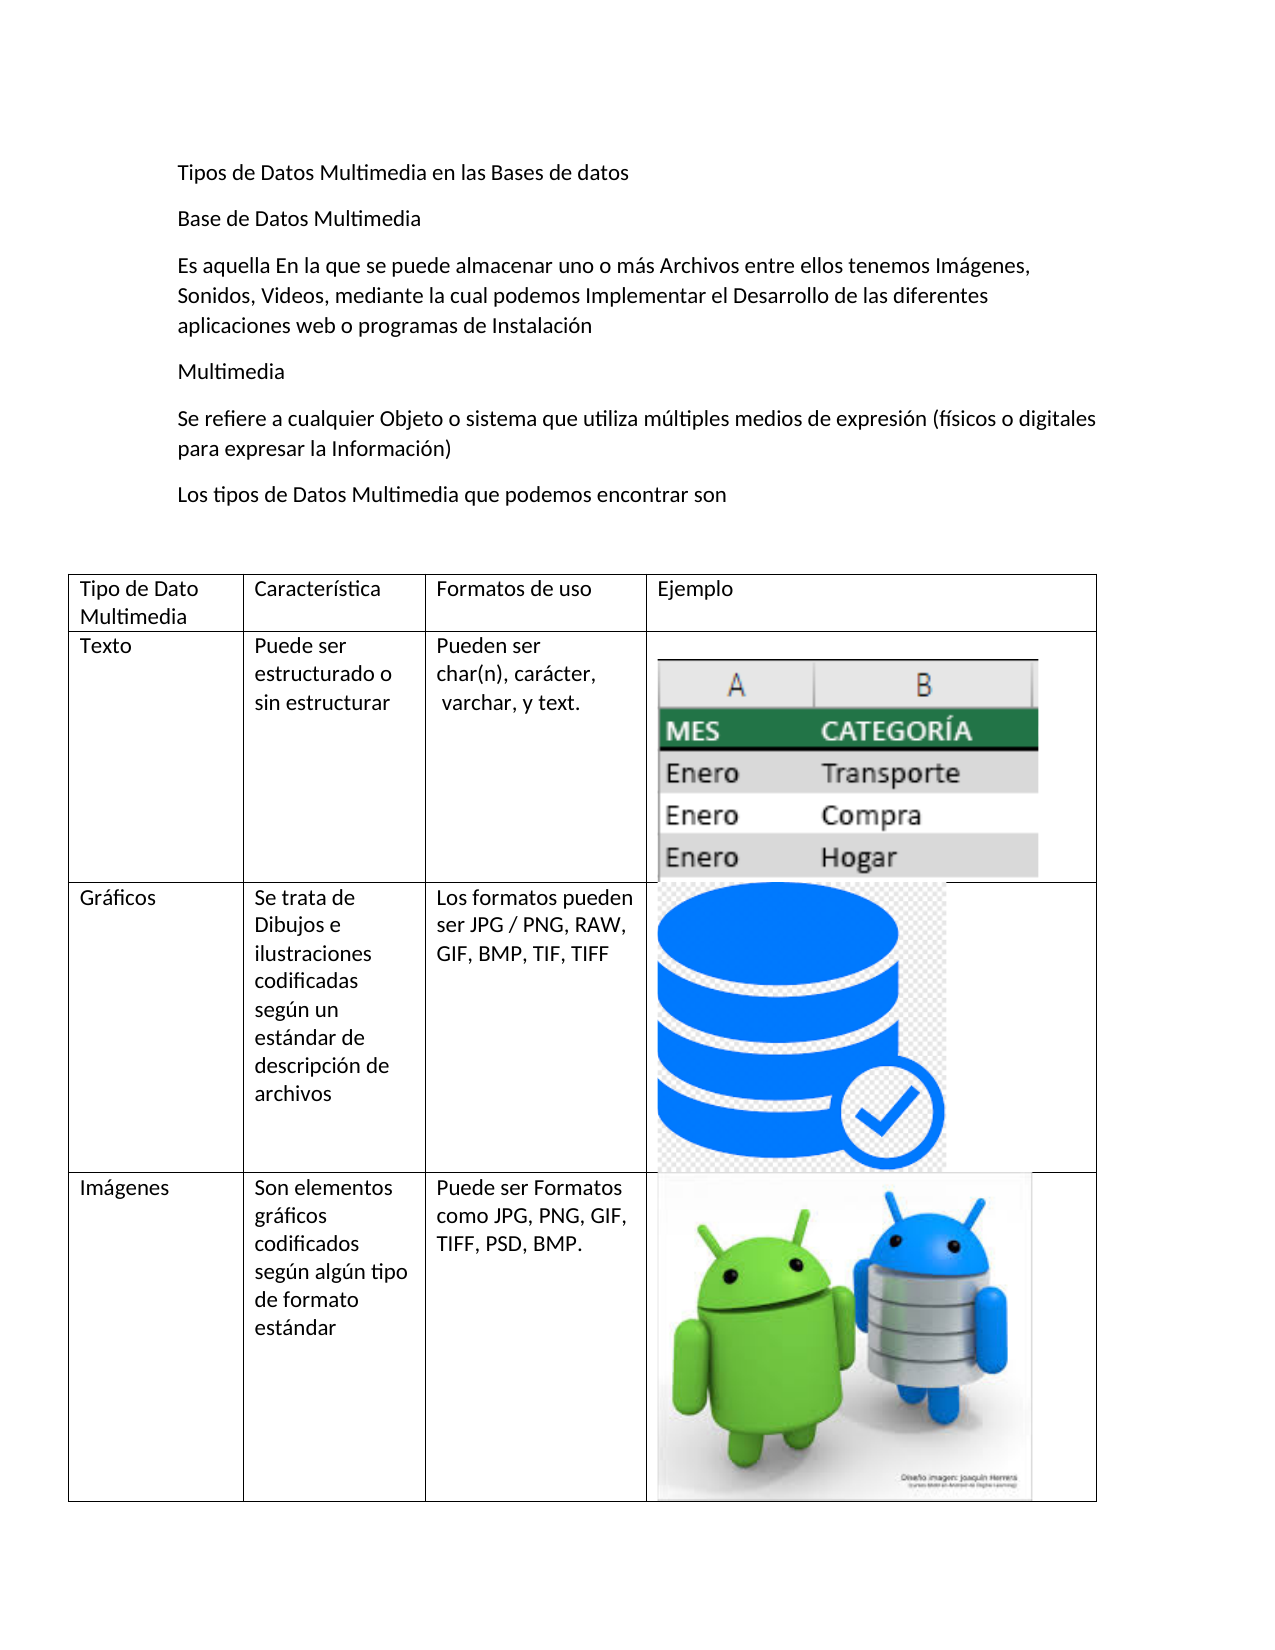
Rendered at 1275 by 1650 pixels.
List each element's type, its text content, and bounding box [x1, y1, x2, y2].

table_cell [947, 883, 1096, 1172]
table_cell Son elementos gráficos codificados según algún tipo de formato estándar [244, 1173, 425, 1501]
table_header Tipo de Dato Multimedia [69, 575, 243, 631]
table_cell [647, 883, 657, 1172]
table_cell Gráficos [69, 883, 243, 1172]
table_cell Puede ser estructurado o sin estructurar [244, 632, 425, 882]
text Es aquella En la que se puede almacenar uno o más Archivos entre ellos tenemos Imágenes, Sonidos, Videos, mediante la cual podemos Implementar el Desarrollo de las diferentes aplicaciones web o programas de Instalación [177, 251, 1098, 339]
table_cell Pueden ser char(n), carácter, varchar, y text. [426, 632, 646, 882]
table_cell Se trata de Dibujos e ilustraciones codificadas según un estándar de descripción de archivos [244, 883, 425, 1172]
text Los tipos de Datos Multimedia que podemos encontrar son [177, 480, 1098, 508]
table_header Ejemplo [647, 575, 1096, 631]
table_cell Los formatos pueden ser JPG / PNG, RAW, GIF, BMP, TIF, TIFF [426, 883, 646, 1172]
table_header Característica [244, 575, 425, 631]
table_cell Texto [69, 632, 243, 882]
text Base de Datos Multimedia [177, 204, 1098, 232]
table_cell [647, 1173, 657, 1501]
table_header Formatos de uso [426, 575, 646, 631]
table_cell [647, 632, 1096, 882]
table_cell Puede ser Formatos como JPG, PNG, GIF, TIFF, PSD, BMP. [426, 1173, 646, 1501]
table_cell Imágenes [69, 1173, 243, 1501]
text Tipos de Datos Multimedia en las Bases de datos [177, 158, 1098, 186]
table_cell [1033, 1173, 1096, 1501]
text Multimedia [177, 357, 1098, 385]
text Se refiere a cualquier Objeto o sistema que utiliza múltiples medios de expresión (físicos o digitales para expresar la Información) [177, 404, 1098, 462]
